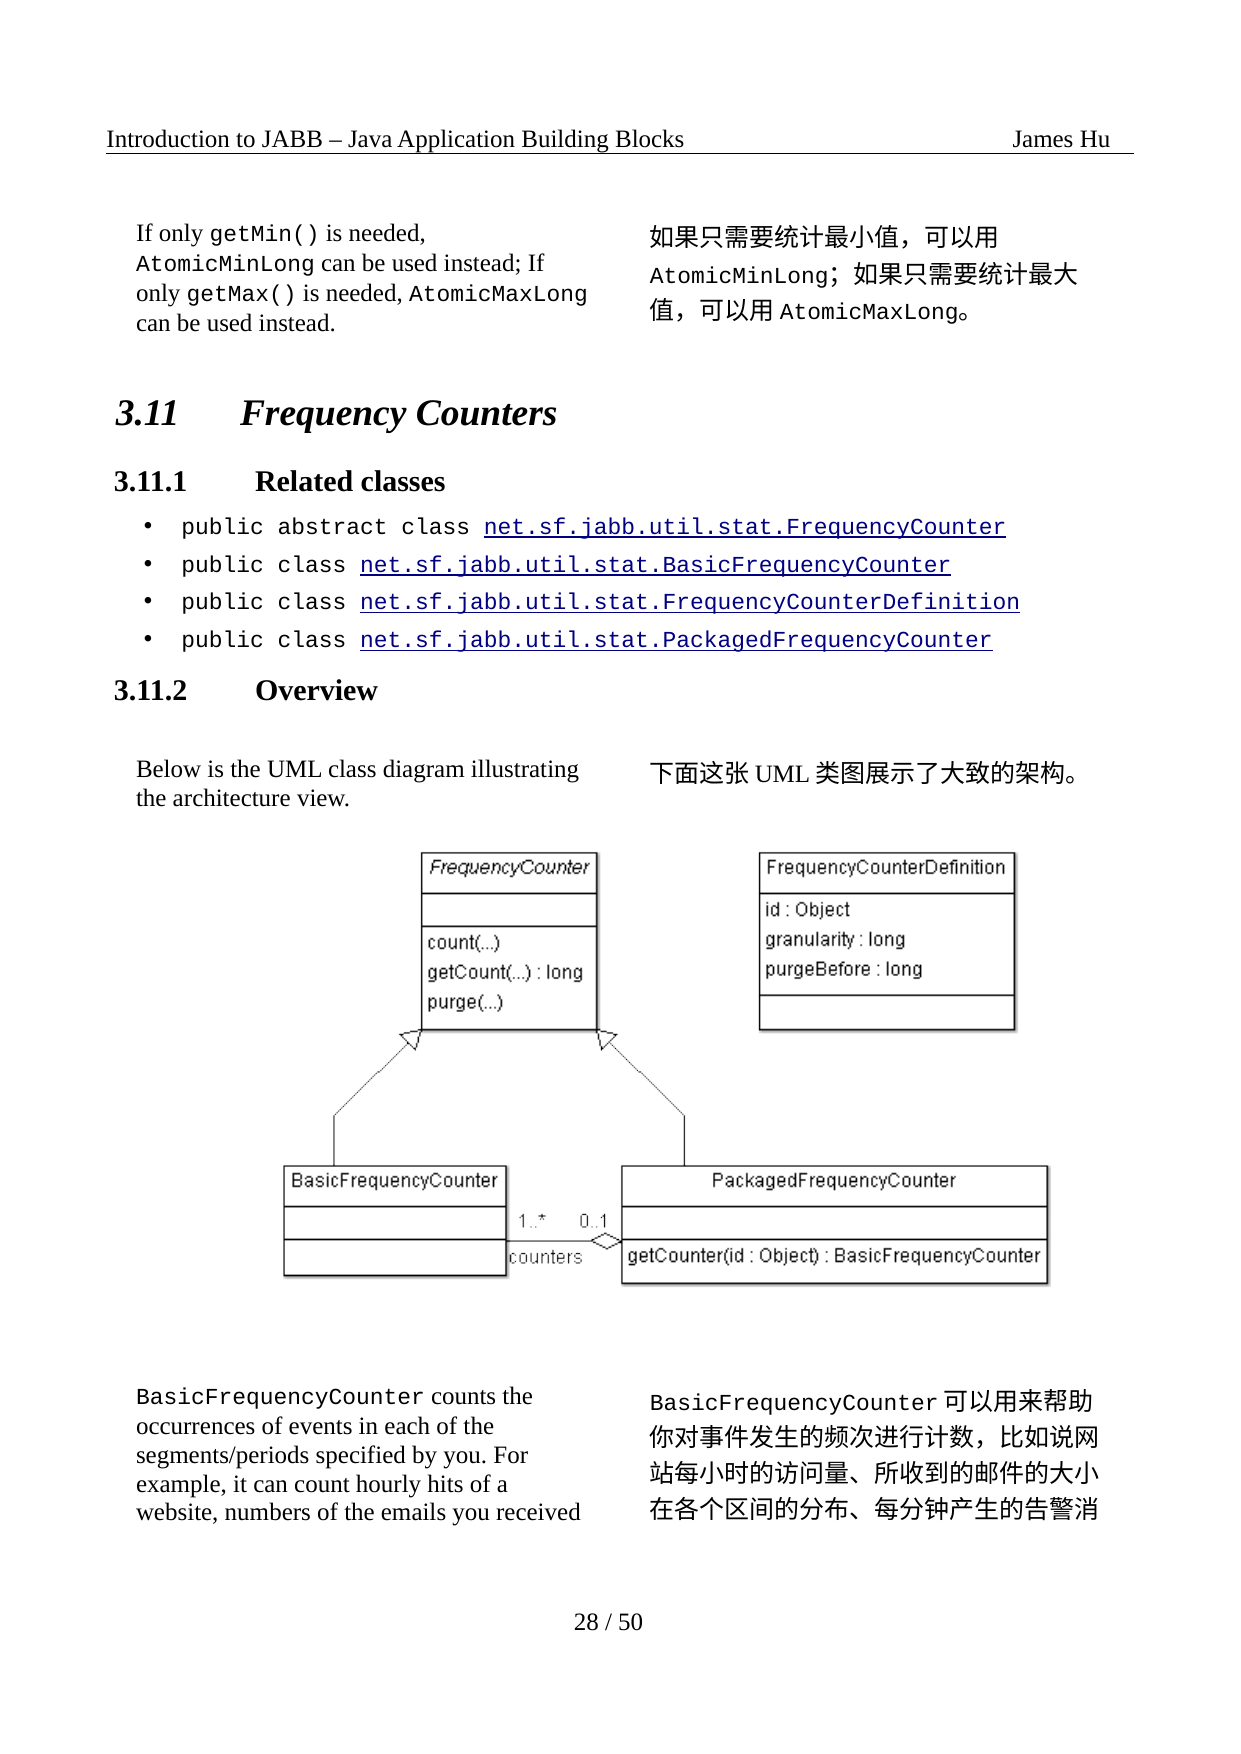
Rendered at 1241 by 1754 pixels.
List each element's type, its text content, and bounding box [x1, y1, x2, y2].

table_cell 如果只需要统计最小值，可以用AtomicMinLong；如果只需要统计最大值，可以用AtomicMaxLong。 [620, 183, 1134, 373]
subtitle Overview [106, 672, 1134, 707]
list public class net.sf.jabb.util.stat.BasicFrequencyCounter [144, 553, 1134, 579]
list public abstract class net.sf.jabb.util.stat.FrequencyCounter [144, 515, 1134, 541]
list public class net.sf.jabb.util.stat.FrequencyCounterDefinition [144, 591, 1134, 617]
subtitle Related classes [106, 463, 1134, 497]
picture [188, 846, 1053, 1311]
subtitle Frequency Counters [106, 390, 1134, 433]
table_cell If only getMin() is needed, AtomicMinLong can be used instead; If only getMax() is needed, AtomicMaxLong can be used instead. [106, 183, 620, 373]
table_header 下面这张UML类图展示了大致的架构。 [620, 719, 1134, 847]
table_header BasicFrequencyCounter counts the occurrences of events in each of the segments/periods specified by you. For example, it can count hourly hits of a website, numbers of the emails you received [106, 1346, 620, 1556]
table_header Below is the UML class diagram illustrating the architecture view. [106, 719, 620, 847]
table_header BasicFrequencyCounter可以用来帮助你对事件发生的频次进行计数，比如说网站每小时的访问量、所收到的邮件的大小在各个区间的分布、每分钟产生的告警消 [620, 1346, 1134, 1556]
list public class net.sf.jabb.util.stat.PackagedFrequencyCounter [144, 628, 1134, 654]
